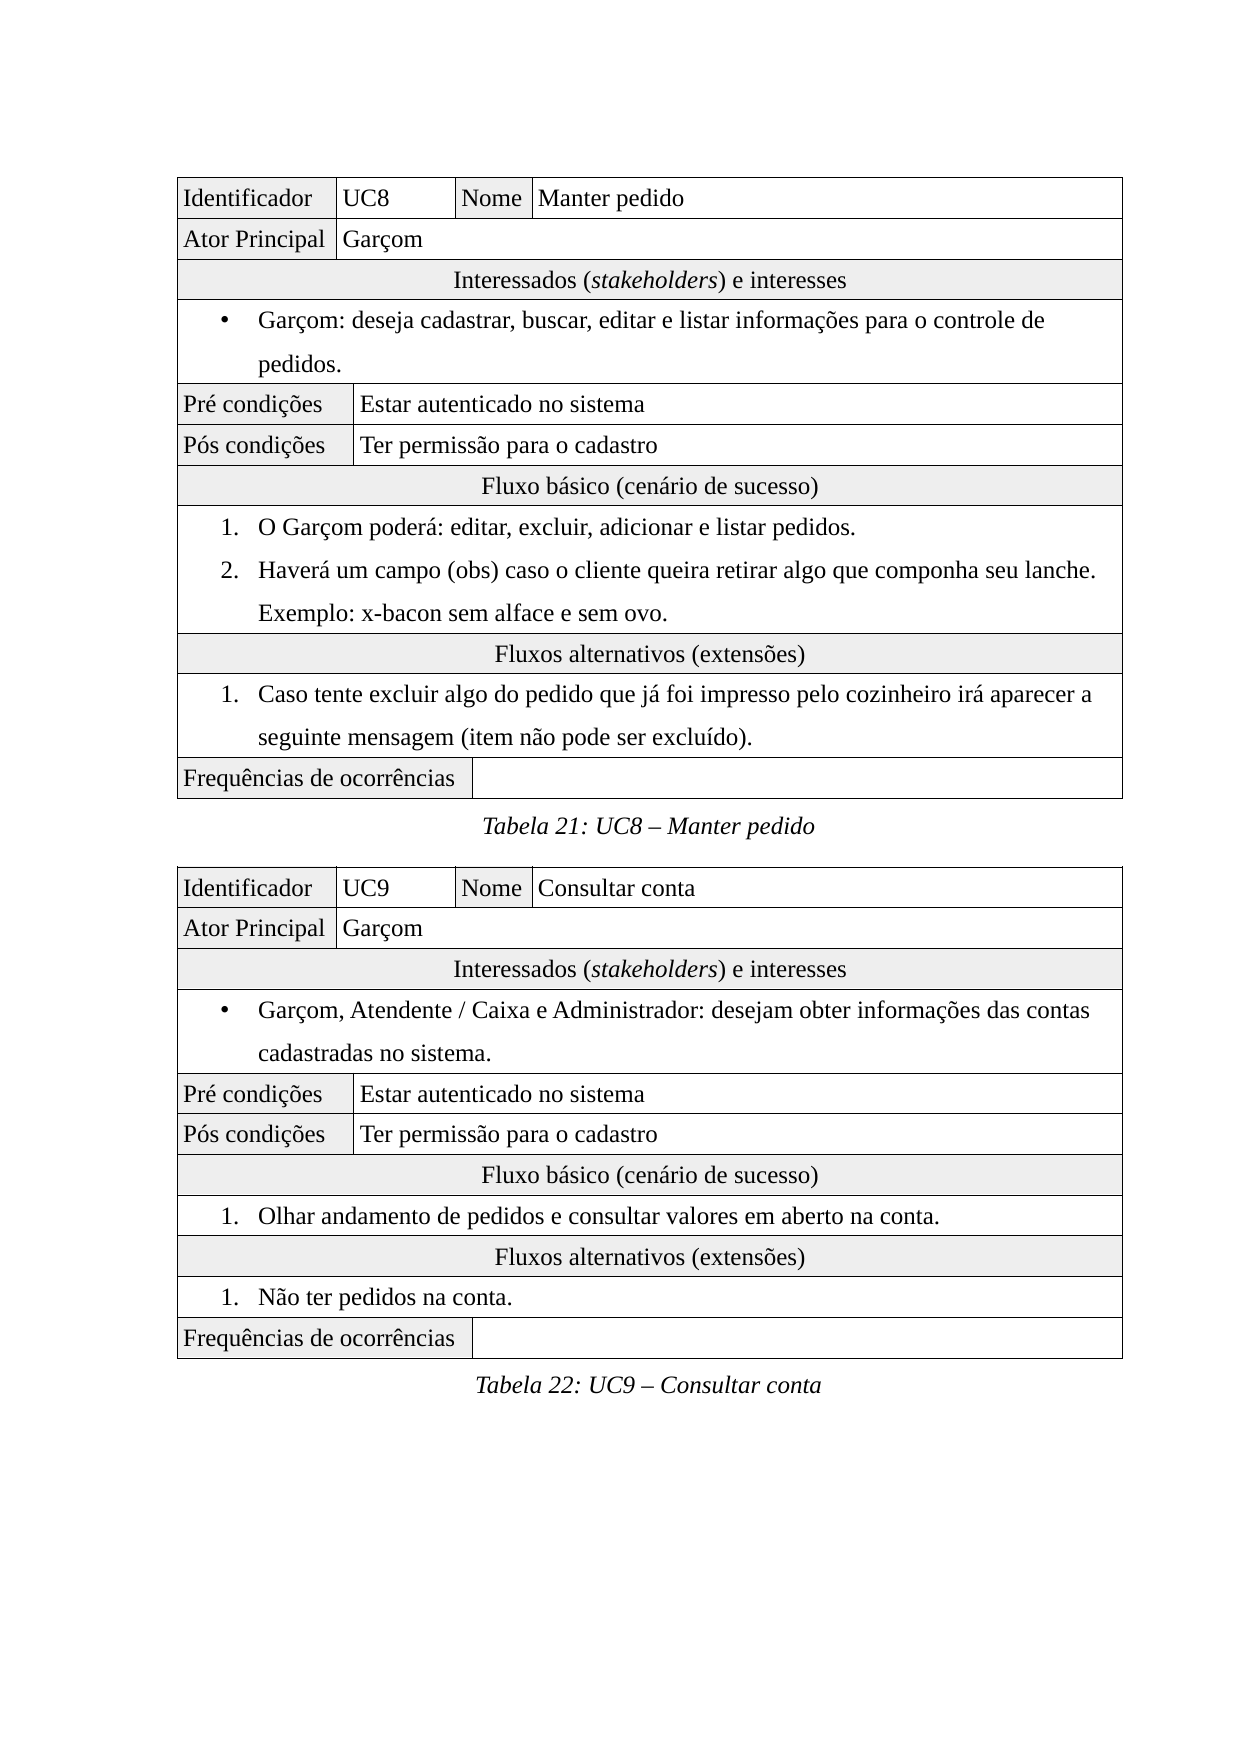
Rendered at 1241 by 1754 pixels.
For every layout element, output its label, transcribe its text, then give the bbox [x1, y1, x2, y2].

table_cell Garçom: deseja cadastrar, buscar, editar e listar informações para o controle de pedidos. [178, 300, 1122, 383]
table_header Identificador [178, 178, 336, 218]
table_cell Fluxos alternativos (extensões) [178, 634, 1122, 673]
table_cell Pós condições [178, 425, 353, 465]
table_cell Não ter pedidos na conta. [178, 1277, 1122, 1317]
table_cell [473, 1318, 1122, 1357]
table_cell Fluxo básico (cenário de sucesso) [178, 1155, 1122, 1194]
table_cell Garçom, Atendente / Caixa e Administrador: desejam obter informações das contas cadastradas no sistema. [178, 990, 1122, 1072]
table_header Nome [456, 178, 532, 218]
table_cell Pré condições [178, 1074, 353, 1113]
table_cell Frequências de ocorrências [178, 1318, 472, 1357]
table_cell Pré condições [178, 384, 353, 424]
text Tabela 22: UC9 – Consultar conta [177, 1371, 1122, 1399]
table_cell Ator Principal [178, 908, 336, 948]
table_cell Interessados (stakeholders) e interesses [178, 260, 1122, 299]
table_cell Frequências de ocorrências [178, 758, 472, 798]
table_cell Pós condições [178, 1114, 353, 1154]
table_cell Fluxos alternativos (extensões) [178, 1236, 1122, 1276]
table_cell Estar autenticado no sistema [354, 1074, 1122, 1113]
table_cell O Garçom poderá: editar, excluir, adicionar e listar pedidos. Haverá um campo (obs) caso o cliente queira retirar algo que componha seu lanche. Exemplo: x-bacon sem alface e sem ovo. [178, 506, 1122, 632]
table_header UC9 [337, 868, 455, 907]
table_cell Ator Principal [178, 219, 336, 259]
table_cell Garçom [337, 219, 1122, 259]
table_header Identificador [178, 868, 336, 907]
text Tabela 21: UC8 – Manter pedido [177, 811, 1122, 839]
table_cell Estar autenticado no sistema [354, 384, 1122, 424]
table_header Consultar conta [533, 868, 1122, 907]
table_header UC8 [337, 178, 455, 218]
table_cell Ter permissão para o cadastro [354, 425, 1122, 465]
table_header Nome [456, 868, 532, 907]
table_cell [473, 758, 1122, 798]
table_header Manter pedido [533, 178, 1122, 218]
table_cell Garçom [337, 908, 1122, 948]
table_cell Olhar andamento de pedidos e consultar valores em aberto na conta. [178, 1196, 1122, 1235]
table_cell Fluxo básico (cenário de sucesso) [178, 466, 1122, 505]
table_cell Caso tente excluir algo do pedido que já foi impresso pelo cozinheiro irá aparecer a seguinte mensagem (item não pode ser excluído). [178, 674, 1122, 757]
table_cell Ter permissão para o cadastro [354, 1114, 1122, 1154]
table_cell Interessados (stakeholders) e interesses [178, 949, 1122, 988]
